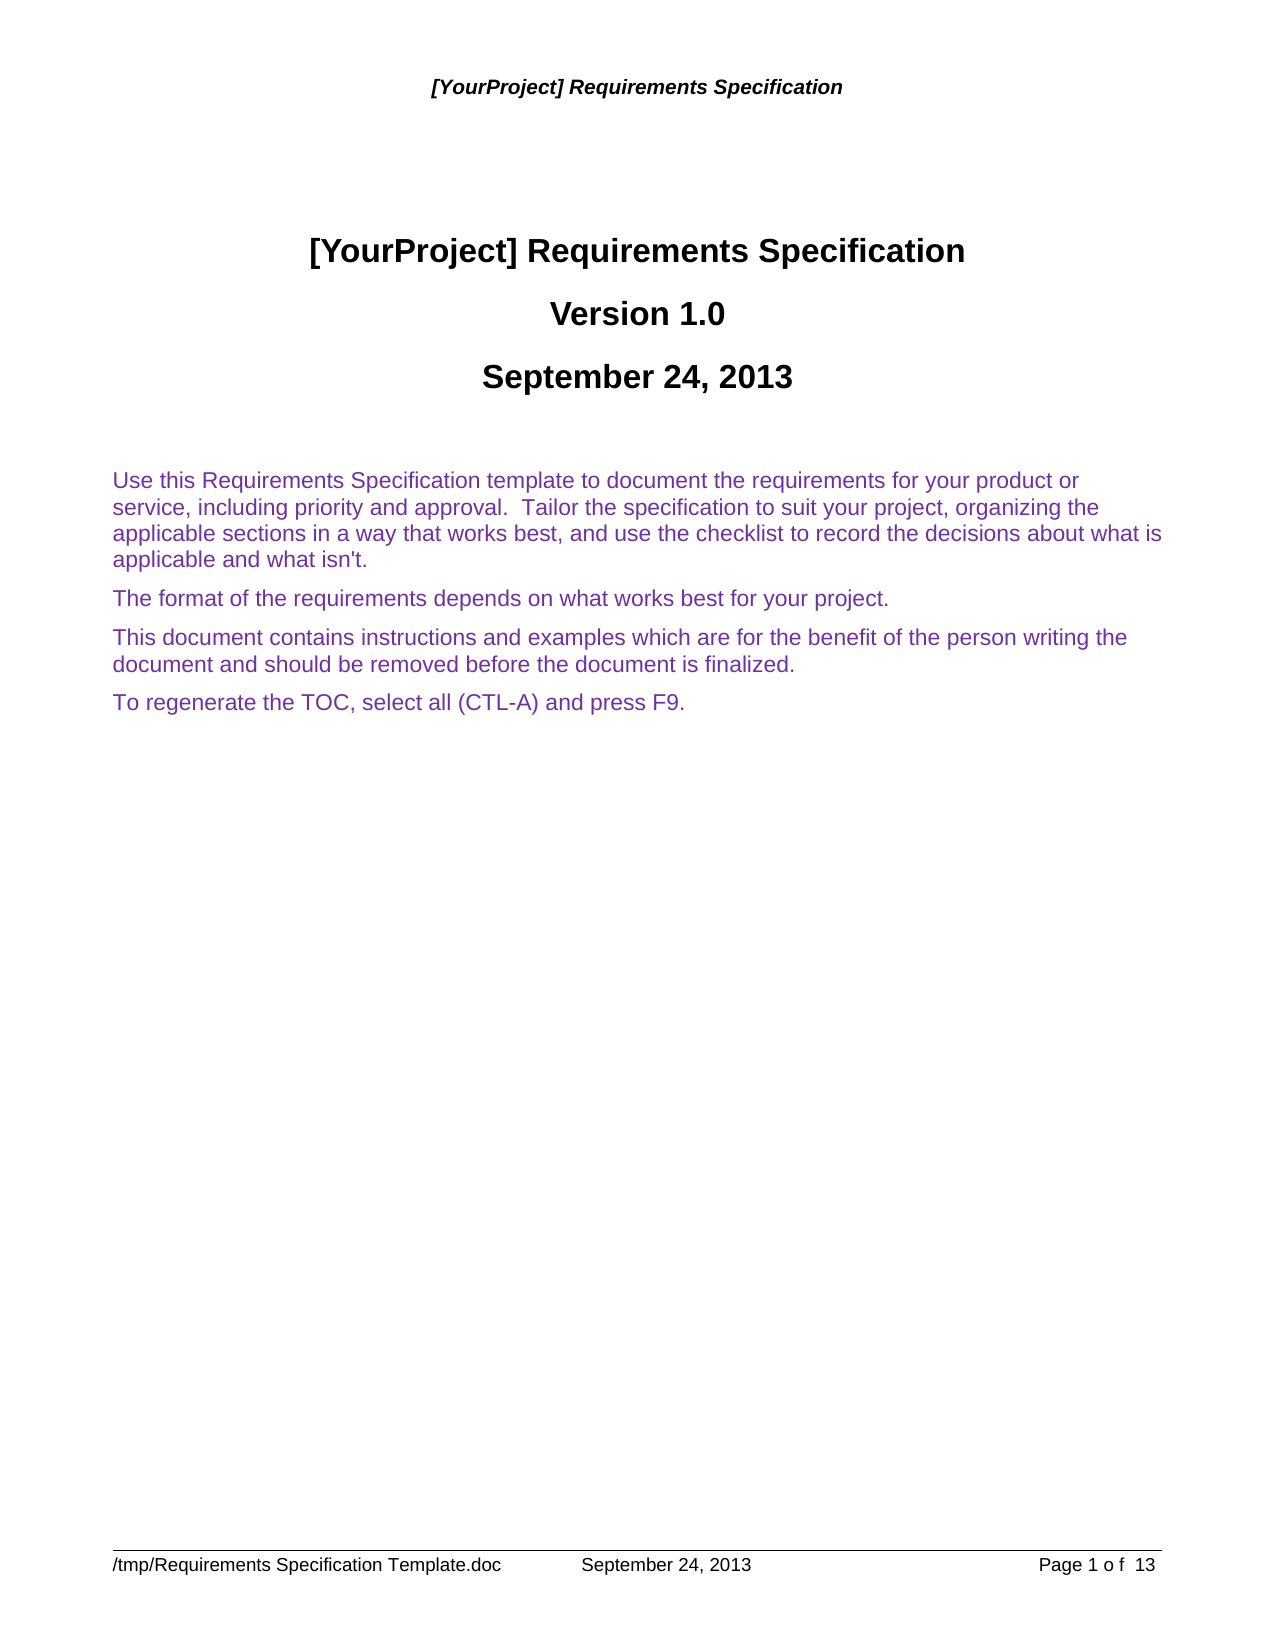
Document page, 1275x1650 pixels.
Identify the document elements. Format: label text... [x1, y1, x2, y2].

subtitle [YourProject] Requirements Specification [112, 231, 1162, 269]
subtitle September 24, 2013 [112, 357, 1162, 396]
text The format of the requirements depends on what works best for your project. [112, 585, 1162, 612]
subtitle Version 1.0 [112, 294, 1162, 332]
text To regenerate the TOC, select all (CTL-A) and press F9. [112, 689, 1162, 716]
text Use this Requirements Specification template to document the requirements for your product or service, including priority and approval. Tailor the specification to suit your project, organizing the applicable sections in a way that works best, and use the checklist to record the decisions about what is applicable and what isn't. [112, 467, 1162, 573]
text This document contains instructions and examples which are for the benefit of the person writing the document and should be removed before the document is finalized. [112, 624, 1162, 677]
